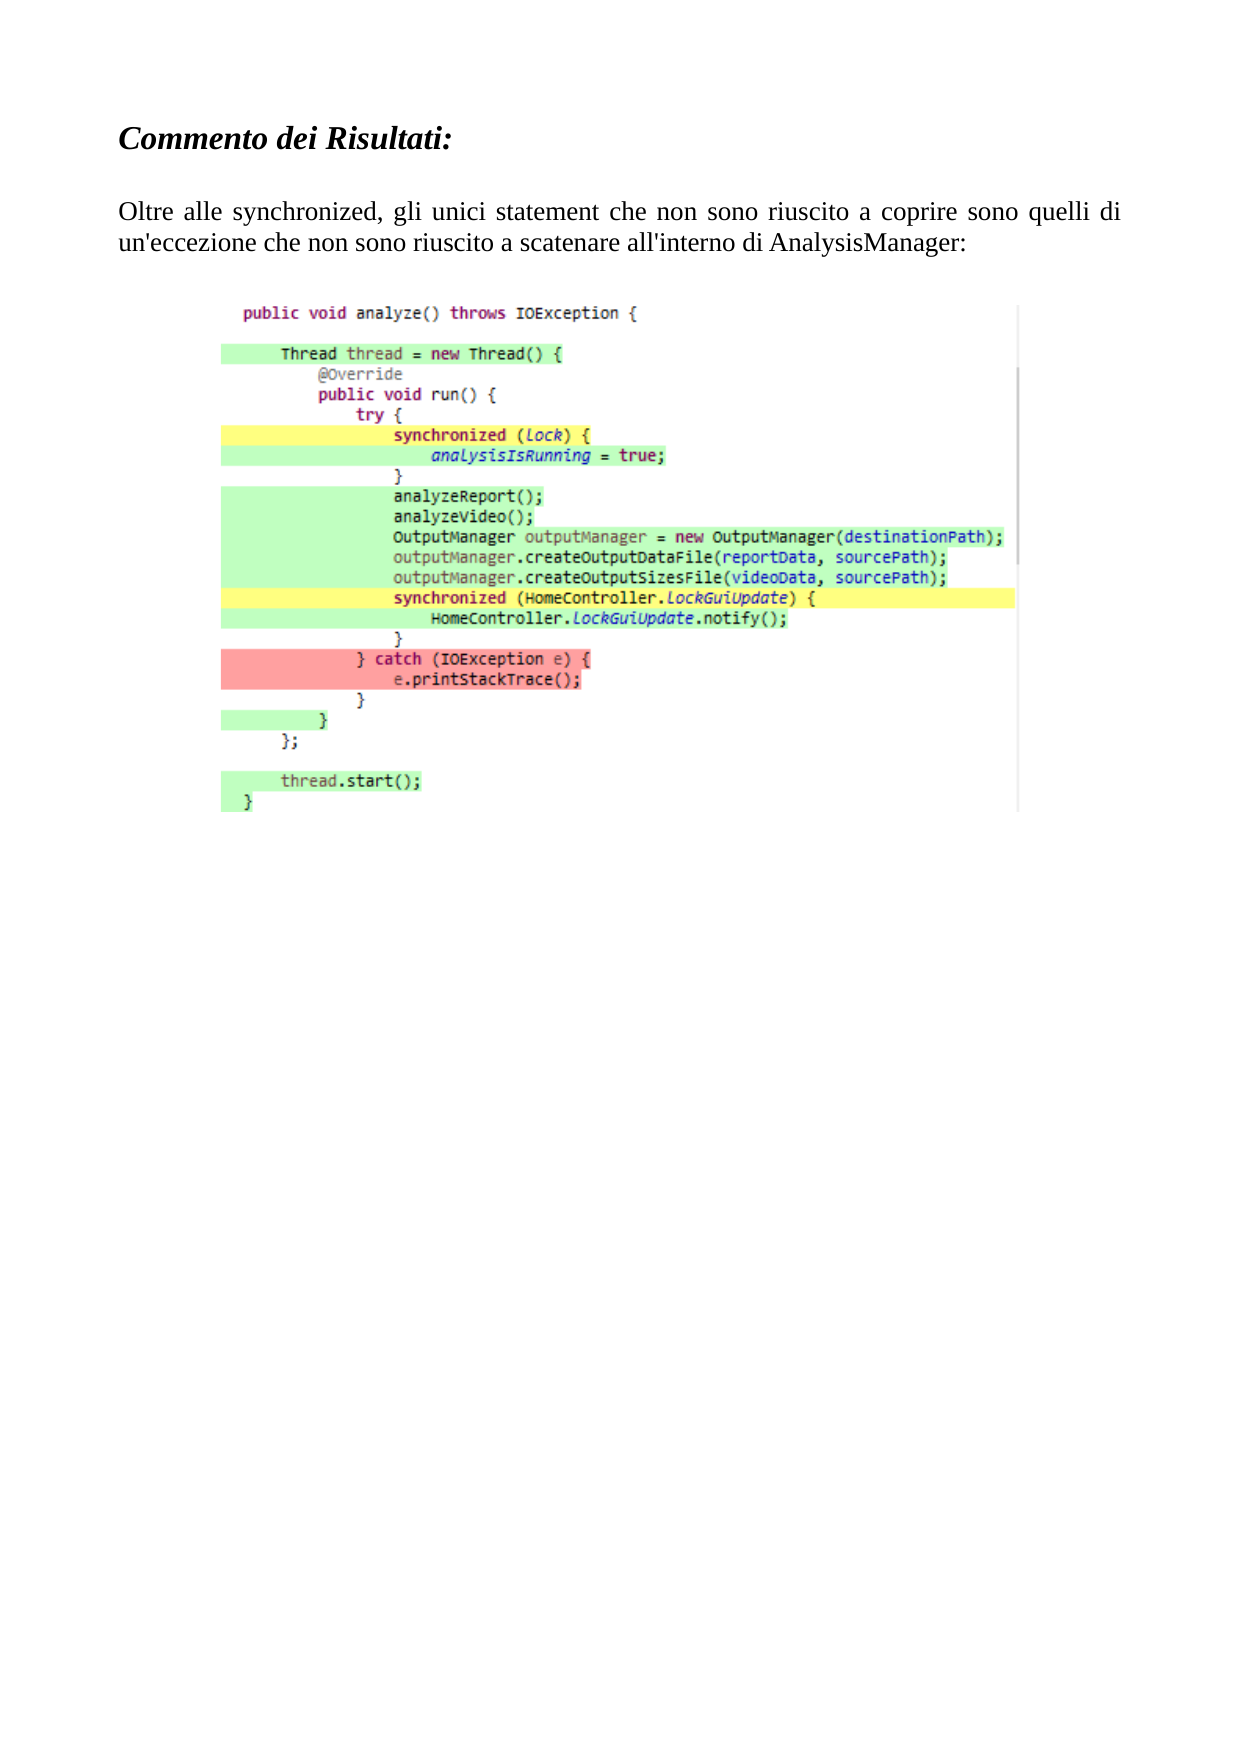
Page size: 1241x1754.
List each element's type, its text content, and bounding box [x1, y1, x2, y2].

text Oltre alle synchronized, gli unici statement che non sono riuscito a coprire sono quelli di un'eccezione che non sono riuscito a scatenare all'interno di AnalysisManager: [118, 195, 1122, 257]
picture [220, 305, 1020, 812]
text Commento dei Risultati: [118, 118, 1122, 156]
